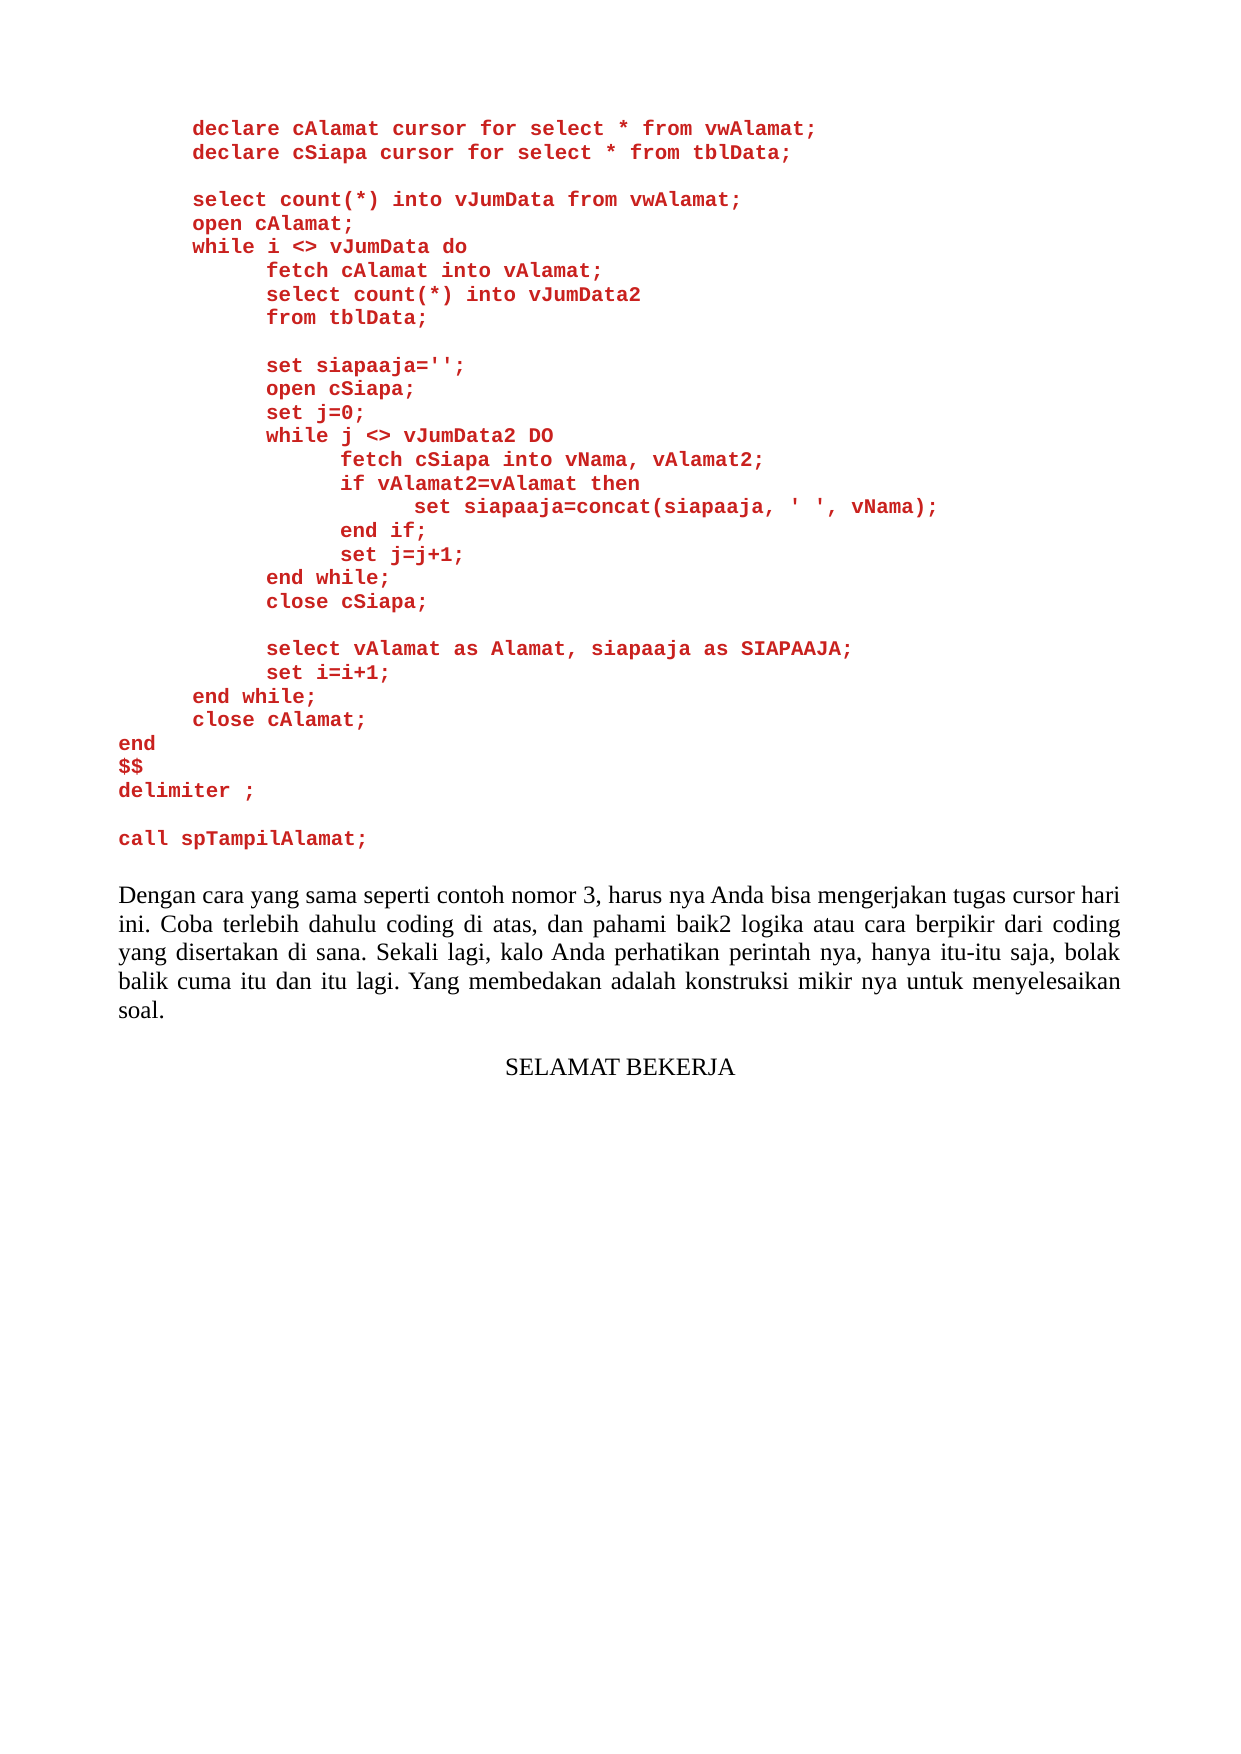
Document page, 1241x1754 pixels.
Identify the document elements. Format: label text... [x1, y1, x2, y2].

text set i=i+1; [118, 662, 1122, 686]
text while j <> vJumData2 DO [118, 426, 1122, 449]
text set siapaaja=concat(siapaaja, ' ', vNama); [118, 496, 1122, 520]
text select count(*) into vJumData from vwAlamat; [118, 189, 1122, 213]
text select vAlamat as Alamat, siapaaja as SIAPAAJA; [118, 638, 1122, 662]
text close cAlamat; [118, 709, 1122, 733]
text Dengan cara yang sama seperti contoh nomor 3, harus nya Anda bisa mengerjakan tugas cursor hari ini. Coba terlebih dahulu coding di atas, dan pahami baik2 logika atau cara berpikir dari coding yang disertakan di sana. Sekali lagi, kalo Anda perhatikan perintah nya, hanya itu-itu saja, bolak balik cuma itu dan itu lagi. Yang membedakan adalah konstruksi mikir nya untuk menyelesaikan soal. [118, 880, 1122, 1024]
text call spTampilAlamat; [118, 827, 1122, 851]
text set siapaaja=''; [118, 354, 1122, 378]
text set j=0; [118, 402, 1122, 426]
text open cAlamat; [118, 213, 1122, 236]
text end [118, 733, 1122, 757]
text fetch cSiapa into vNama, vAlamat2; [118, 449, 1122, 473]
text end while; [118, 686, 1122, 709]
text open cSiapa; [118, 378, 1122, 402]
text from tblData; [118, 307, 1122, 331]
text end if; [118, 520, 1122, 544]
text close cSiapa; [118, 591, 1122, 615]
text end while; [118, 567, 1122, 591]
text declare cSiapa cursor for select * from tblData; [118, 142, 1122, 165]
text fetch cAlamat into vAlamat; [118, 260, 1122, 284]
text declare cAlamat cursor for select * from vwAlamat; [118, 118, 1122, 142]
text delimiter ; [118, 780, 1122, 804]
text SELAMAT BEKERJA [118, 1052, 1122, 1081]
text while i <> vJumData do [118, 236, 1122, 260]
text if vAlamat2=vAlamat then [118, 473, 1122, 496]
text $$ [118, 757, 1122, 780]
text select count(*) into vJumData2 [118, 284, 1122, 307]
text set j=j+1; [118, 544, 1122, 567]
